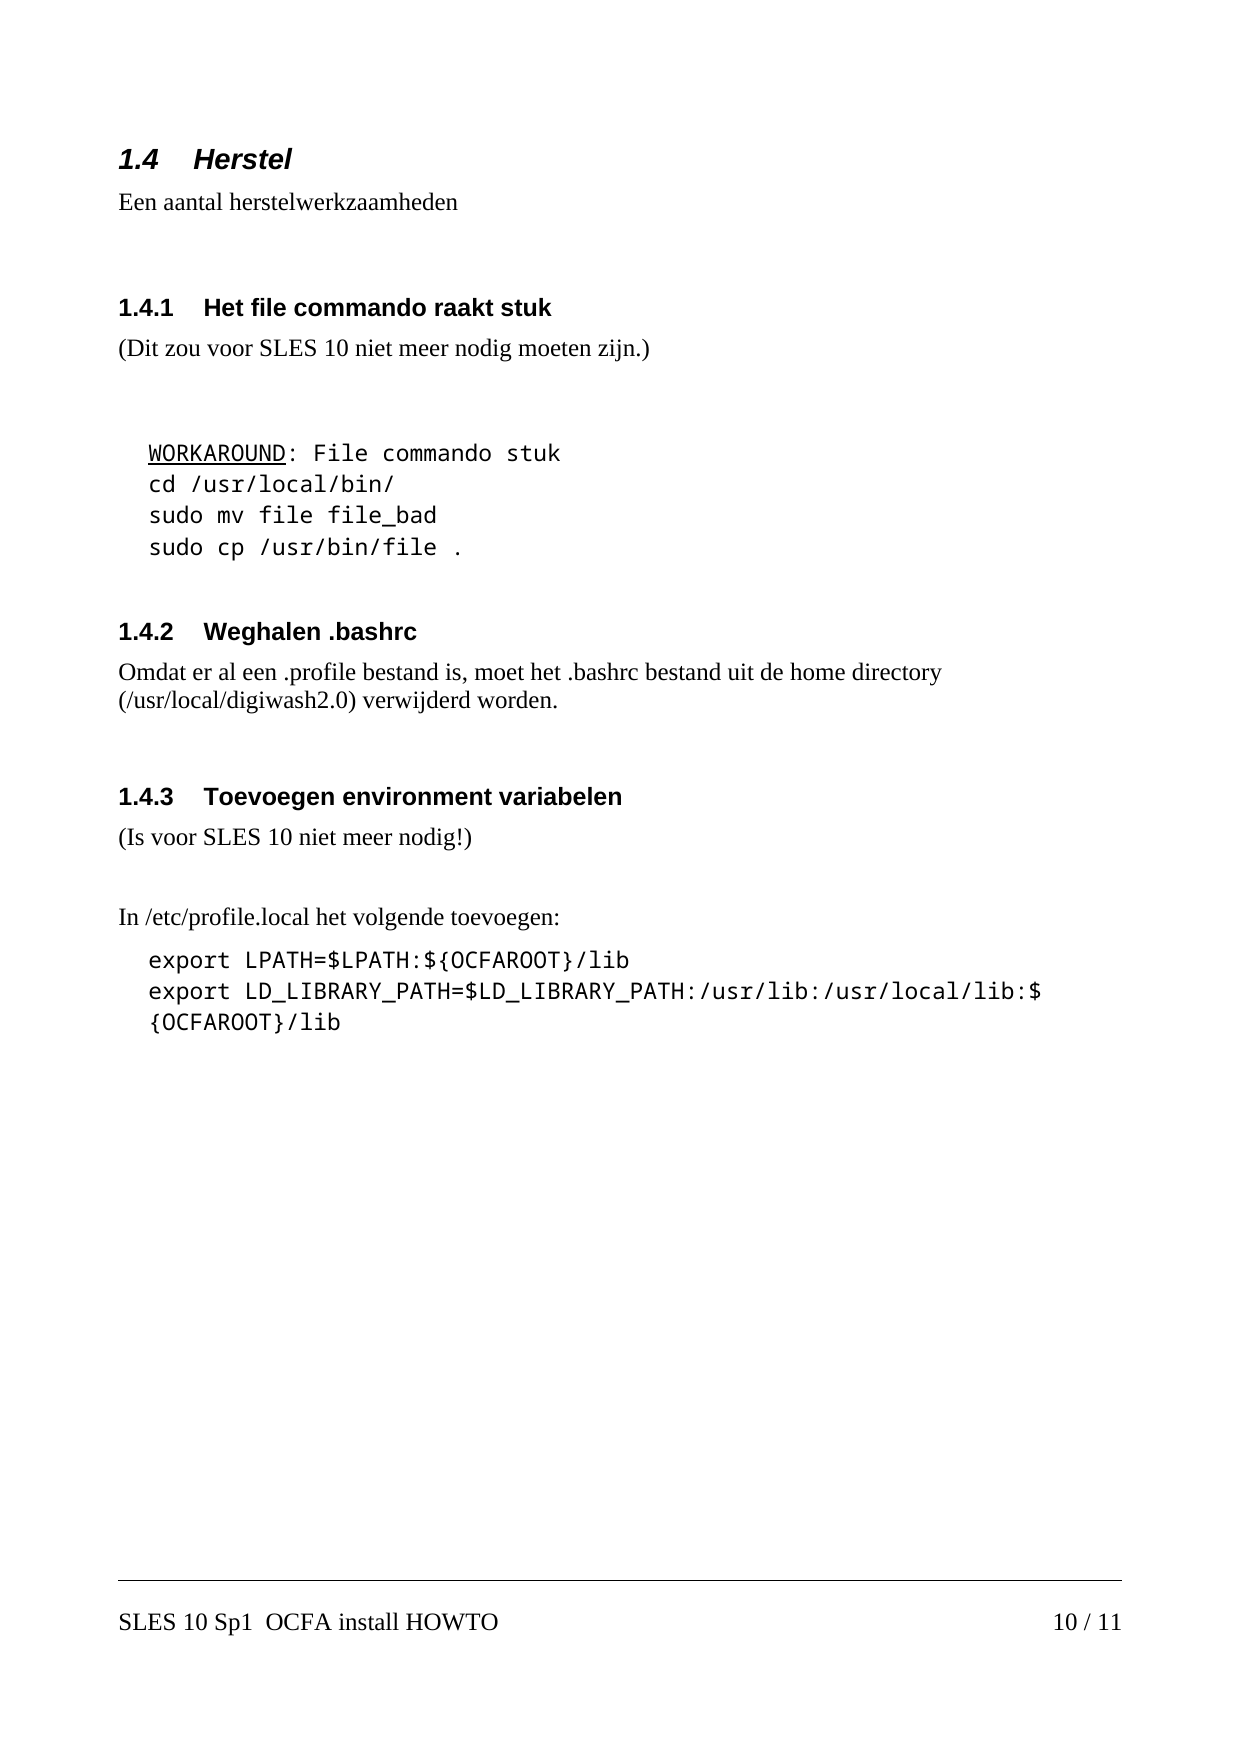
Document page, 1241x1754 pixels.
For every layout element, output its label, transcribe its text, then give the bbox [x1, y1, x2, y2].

text sudo cp /usr/bin/file . [148, 531, 1122, 562]
subtitle Toevoegen environment variabelen [118, 783, 1122, 811]
text Een aantal herstelwerkzaamheden [118, 188, 1122, 216]
subtitle Herstel [118, 143, 1122, 176]
subtitle Het file commando raakt stuk [118, 294, 1122, 322]
text export LPATH=$LPATH:${OCFAROOT}/lib [148, 944, 1122, 975]
text Omdat er al een .profile bestand is, moet het .bashrc bestand uit de home directory (/usr/local/digiwash2.0) verwijderd worden. [118, 658, 1122, 714]
text WORKAROUND: File commando stuk [148, 437, 1122, 468]
text export LD_LIBRARY_PATH=$LD_LIBRARY_PATH:/usr/lib:/usr/local/lib:${OCFAROOT}/lib [148, 975, 1122, 1037]
text (Dit zou voor SLES 10 niet meer nodig moeten zijn.) [118, 334, 1122, 362]
text (Is voor SLES 10 niet meer nodig!) [118, 823, 1122, 851]
text In /etc/profile.local het volgende toevoegen: [118, 903, 1122, 931]
text cd /usr/local/bin/ [148, 468, 1122, 499]
subtitle Weghalen .bashrc [118, 618, 1122, 646]
text sudo mv file file_bad [148, 499, 1122, 531]
